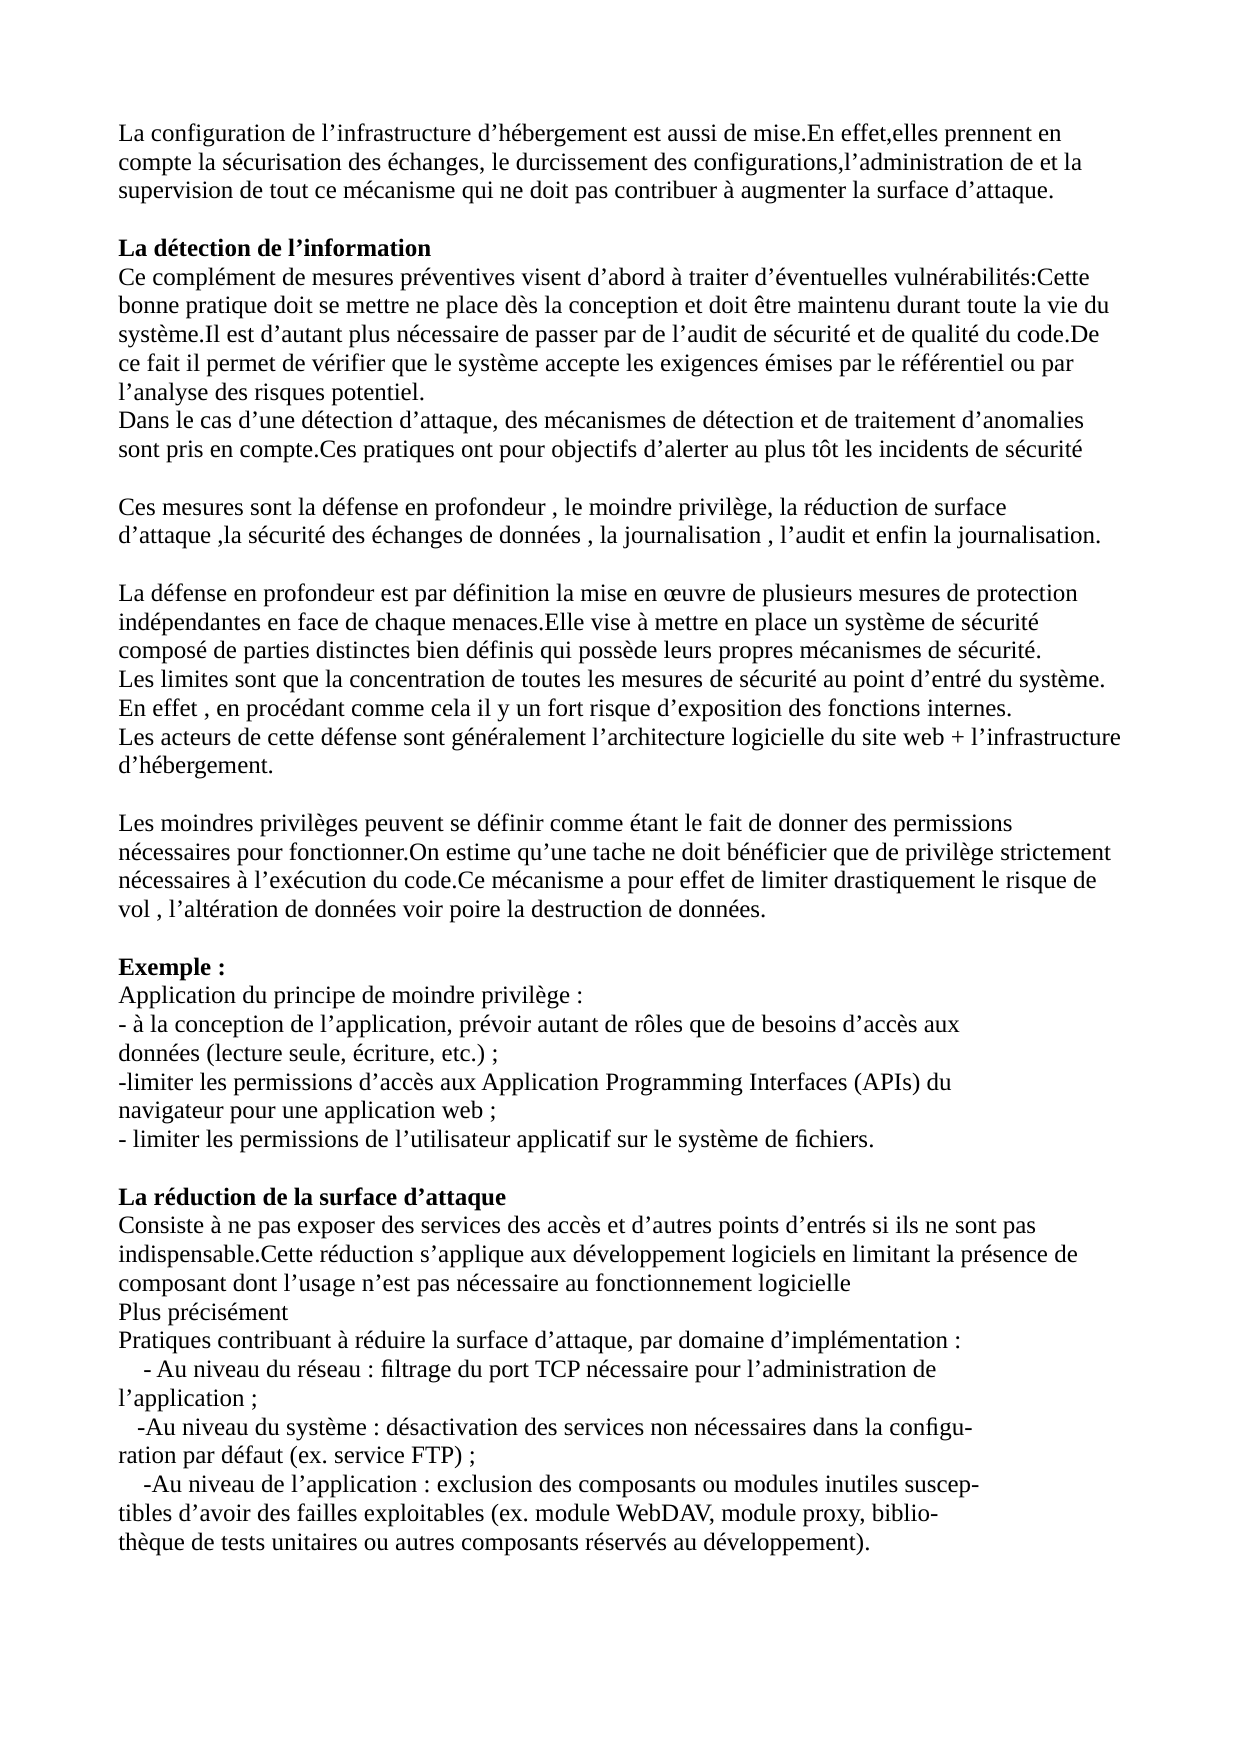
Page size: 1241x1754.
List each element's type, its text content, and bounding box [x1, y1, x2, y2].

text Ces mesures sont la défense en profondeur , le moindre privilège, la réduction de surface d’attaque ,la sécurité des échanges de données , la journalisation , l’audit et enfin la journalisation. [118, 492, 1122, 549]
text Les moindres privilèges peuvent se définir comme étant le fait de donner des permissions nécessaires pour fonctionner.On estime qu’une tache ne doit bénéficier que de privilège strictement nécessaires à l’exécution du code.Ce mécanisme a pour effet de limiter drastiquement le risque de vol , l’altération de données voir poire la destruction de données. [118, 808, 1122, 923]
text - limiter les permissions de l’utilisateur applicatif sur le système de ﬁchiers. [118, 1124, 1122, 1153]
text Exemple : [118, 952, 1122, 981]
text En effet , en procédant comme cela il y un fort risque d’exposition des fonctions internes. [118, 693, 1122, 722]
text Dans le cas d’une détection d’attaque, des mécanismes de détection et de traitement d’anomalies sont pris en compte.Ces pratiques ont pour objectifs d’alerter au plus tôt les incidents de sécurité [118, 406, 1122, 463]
text Pratiques contribuant à réduire la surface d’attaque, par domaine d’implémentation : [118, 1326, 1122, 1354]
text Consiste à ne pas exposer des services des accès et d’autres points d’entrés si ils ne sont pas indispensable.Cette réduction s’applique aux développement logiciels en limitant la présence de composant dont l’usage n’est pas nécessaire au fonctionnement logicielle [118, 1211, 1122, 1297]
text l’application ; [118, 1383, 1122, 1412]
text La défense en profondeur est par définition la mise en œuvre de plusieurs mesures de protection indépendantes en face de chaque menaces.Elle vise à mettre en place un système de sécurité composé de parties distinctes bien définis qui possède leurs propres mécanismes de sécurité. [118, 578, 1122, 664]
text Ce complément de mesures préventives visent d’abord à traiter d’éventuelles vulnérabilités:Cette bonne pratique doit se mettre ne place dès la conception et doit être maintenu durant toute la vie du système.Il est d’autant plus nécessaire de passer par de l’audit de sécurité et de qualité du code.De ce fait il permet de vérifier que le système accepte les exigences émises par le référentiel ou par l’analyse des risques potentiel. [118, 262, 1122, 406]
text Les acteurs de cette défense sont généralement l’architecture logicielle du site web + l’infrastructure d’hébergement. [118, 722, 1122, 779]
text La détection de l’information [118, 233, 1122, 262]
text ration par défaut (ex. service FTP) ; [118, 1441, 1122, 1469]
text - à la conception de l’application, prévoir autant de rôles que de besoins d’accès aux [118, 1009, 1122, 1038]
text thèque de tests unitaires ou autres composants réservés au développement). [118, 1527, 1122, 1556]
text -Au niveau du système : désactivation des services non nécessaires dans la conﬁgu- [118, 1412, 1122, 1441]
text La configuration de l’infrastructure d’hébergement est aussi de mise.En effet,elles prennent en compte la sécurisation des échanges, le durcissement des configurations,l’administration de et la supervision de tout ce mécanisme qui ne doit pas contribuer à augmenter la surface d’attaque. [118, 118, 1122, 204]
text -limiter les permissions d’accès aux Application Programming Interfaces (APIs) du [118, 1067, 1122, 1096]
text tibles d’avoir des failles exploitables (ex. module WebDAV, module proxy, biblio- [118, 1498, 1122, 1527]
text navigateur pour une application web ; [118, 1096, 1122, 1124]
text Application du principe de moindre privilège : [118, 981, 1122, 1009]
text - Au niveau du réseau : ﬁltrage du port TCP nécessaire pour l’administration de [118, 1354, 1122, 1383]
text Les limites sont que la concentration de toutes les mesures de sécurité au point d’entré du système. [118, 664, 1122, 693]
text données (lecture seule, écriture, etc.) ; [118, 1038, 1122, 1067]
text Plus précisément [118, 1297, 1122, 1326]
text -Au niveau de l’application : exclusion des composants ou modules inutiles suscep- [118, 1469, 1122, 1498]
text La réduction de la surface d’attaque [118, 1182, 1122, 1211]
